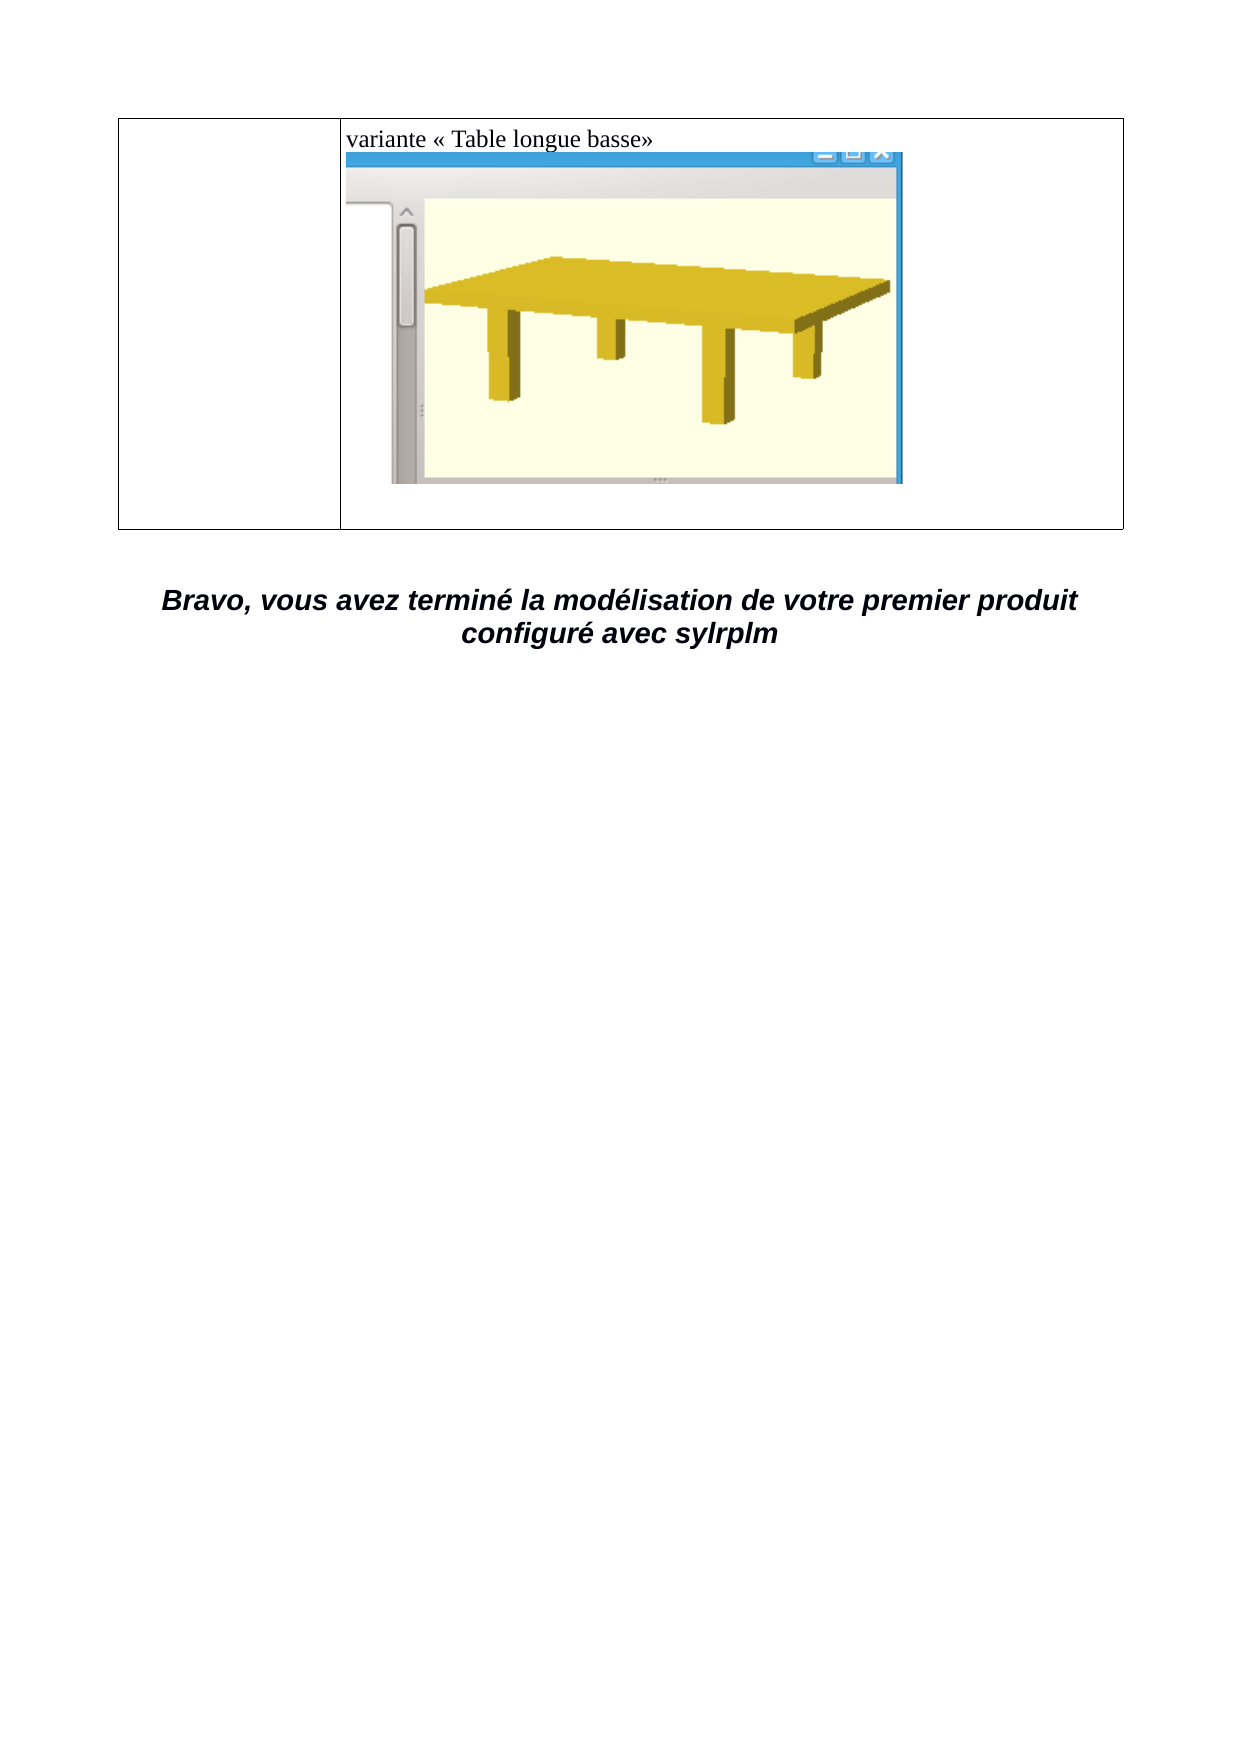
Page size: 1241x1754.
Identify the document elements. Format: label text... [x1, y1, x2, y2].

table_cell variante « Table longue basse» [341, 119, 1123, 529]
table_cell [119, 119, 340, 529]
picture [345, 152, 917, 484]
subtitle Bravo, vous avez terminé la modélisation de votre premier produit configuré avec sylrplm [118, 583, 1122, 650]
